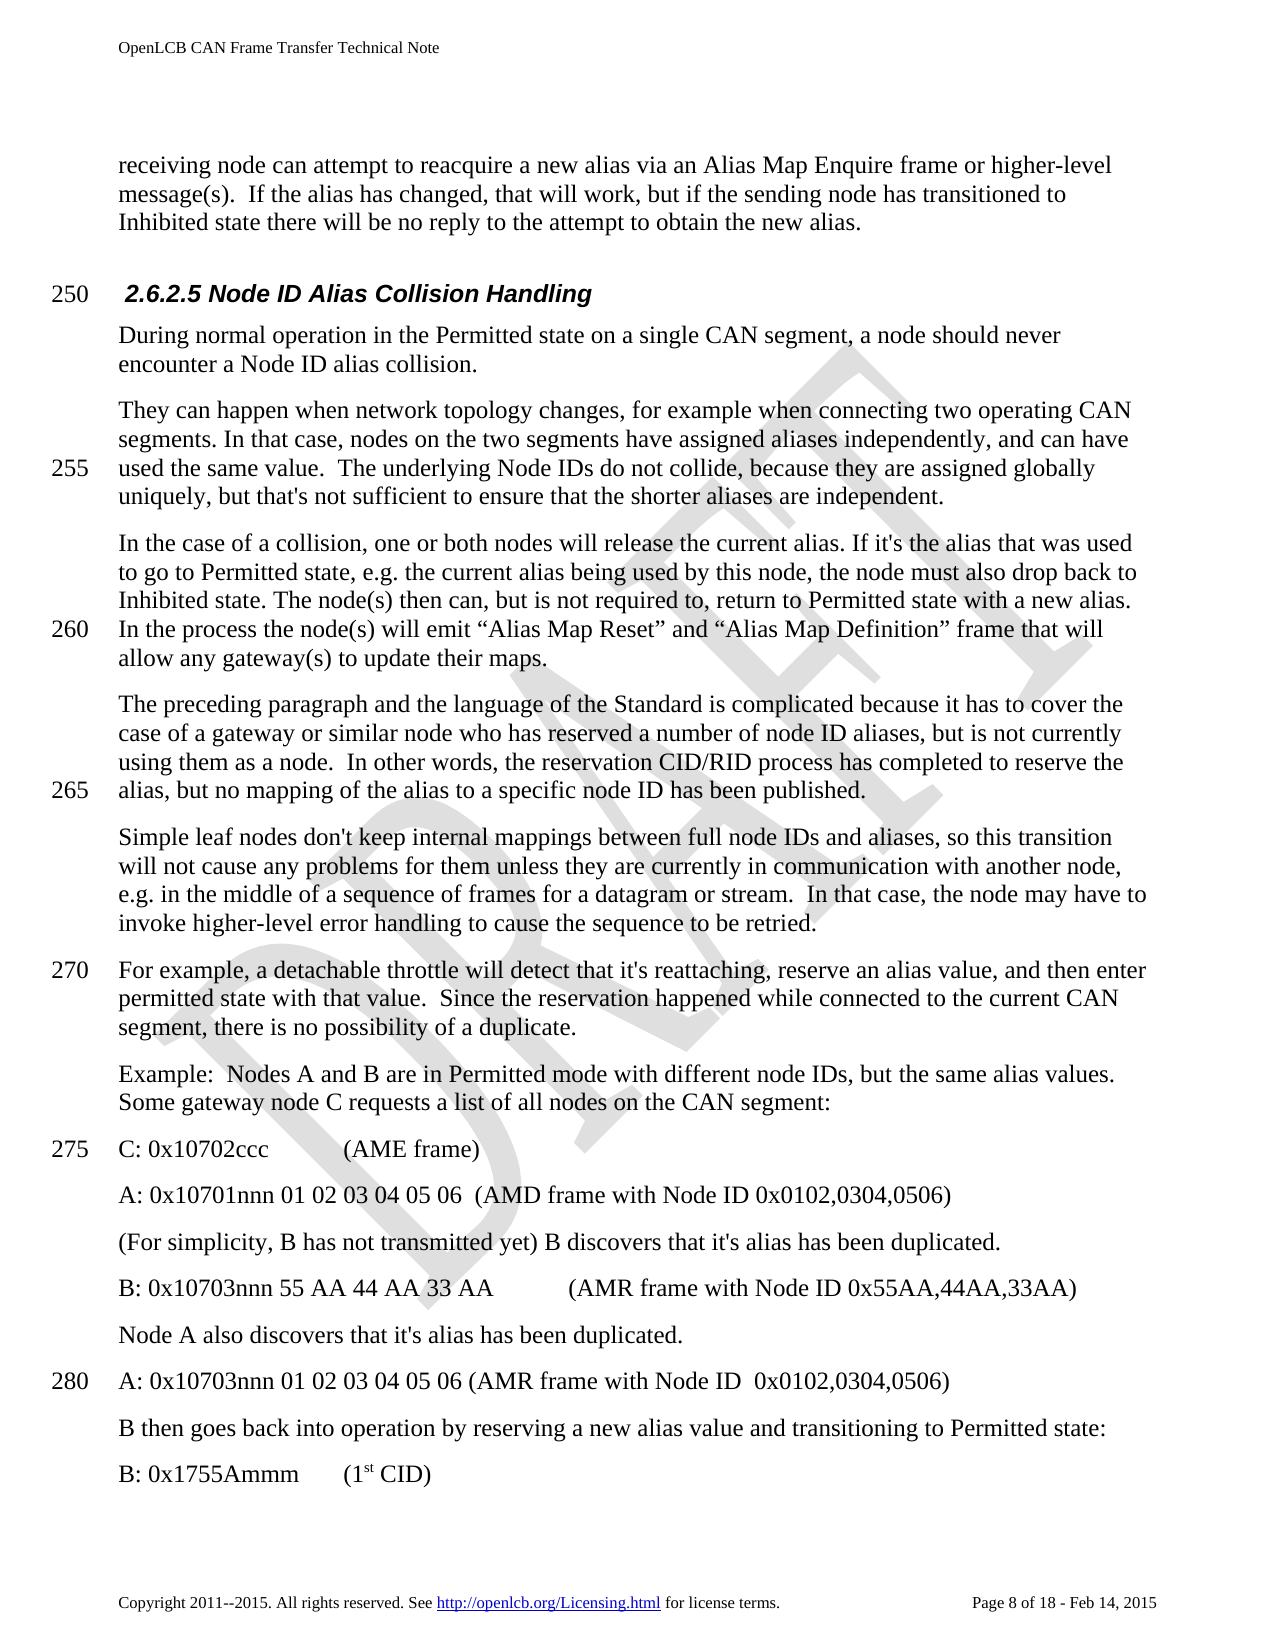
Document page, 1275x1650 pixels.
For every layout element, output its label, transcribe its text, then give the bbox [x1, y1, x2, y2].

text Simple leaf nodes don't keep internal mappings between full node IDs and aliases, so this transition will not cause any problems for them unless they are currently in communication with another node, e.g. in the middle of a sequence of frames for a datagram or stream. In that case, the node may have to invoke higher-level error handling to cause the sequence to be retried. [366, 828, 515, 937]
text B: 0x10703nnn 55 AA 44 AA 33 AA (AMR frame with Node ID 0x55AA,44AA,33AA) [438, 1273, 1157, 1302]
text For example, a detachable throttle will detect that it's reattaching, reserve an alias value, and then enter permitted state with that value. Since the reservation happened while connected to the current CAN segment, there is no possibility of a duplicate. [211, 977, 394, 1041]
text (AME frame) [330, 1134, 489, 1163]
text B: 0x1755Ammm (1st CID) [118, 1459, 1157, 1488]
text Simple leaf nodes don't keep internal mappings between full node IDs and aliases, so this transition will not cause any problems for them unless they are currently in communication with another node, e.g. in the middle of a sequence of frames for a datagram or stream. In that case, the node may have to invoke higher-level error handling to cause the sequence to be retried. [475, 822, 689, 937]
text Node A also discovers that it's alias has been duplicated. [118, 1320, 1157, 1348]
text In the case of a collision, one or both nodes will release the current alias. If it's the alias that was used to go to Permitted state, e.g. the current alias being used by this node, the node must also drop back to Inhibited state. The node(s) then can, but is not required to, return to Permitted state with a new alias. In the process the node(s) will emit “Alias Map Reset” and “Alias Map Definition” frame that will allow any gateway(s) to update their maps. [665, 528, 1033, 672]
text C: 0x10702ccc [118, 1134, 316, 1163]
text A: 0x10701nnn 01 02 03 04 05 06 (AMD frame with Node ID 0x0102,0304,0506) [519, 1180, 1157, 1209]
text They can happen when network topology changes, for example when connecting two operating CAN segments. In that case, nodes on the two segments have assigned aliases independently, and can have used the same value. The underlying Node IDs do not collide, because they are assigned globally uniquely, but that's not sufficient to ensure that the shorter aliases are independent. [118, 395, 793, 510]
text Example: Nodes A and B are in Permitted mode with different node IDs, but the same alias values. Some gateway node C requests a list of all nodes on the CAN segment: [457, 1059, 579, 1116]
text B then goes back into operation by reserving a new alias value and transitioning to Permitted state: [118, 1413, 1157, 1441]
text (For simplicity, B has not transmitted yet) B discovers that it's alias has been duplicated. [118, 1227, 409, 1256]
text For example, a detachable throttle will detect that it's reattaching, reserve an alias value, and then enter permitted state with that value. Since the reservation happened while connected to the current CAN segment, there is no possibility of a duplicate. [510, 972, 662, 1041]
text For example, a detachable throttle will detect that it's reattaching, reserve an alias value, and then enter permitted state with that value. Since the reservation happened while connected to the current CAN segment, there is no possibility of a duplicate. [118, 955, 237, 1041]
text The preceding paragraph and the language of the Standard is complicated because it has to cover the case of a gateway or similar node who has reserved a number of node ID aliases, but is not currently using them as a node. In other words, the reservation CID/RID process has completed to reserve the alias, but no mapping of the alias to a specific node ID has been published. [581, 689, 864, 804]
text For example, a detachable throttle will detect that it's reattaching, reserve an alias value, and then enter permitted state with that value. Since the reservation happened while connected to the current CAN segment, there is no possibility of a duplicate. [331, 955, 504, 1041]
text During normal operation in the Permitted state on a single CAN segment, a node should never encounter a Node ID alias collision. [118, 320, 1157, 377]
text A: 0x10703nnn 01 02 03 04 05 06 (AMR frame with Node ID 0x0102,0304,0506) [118, 1366, 1157, 1395]
text Example: Nodes A and B are in Permitted mode with different node IDs, but the same alias values. Some gateway node C requests a list of all nodes on the CAN segment: [118, 1059, 269, 1116]
subtitle Node ID Alias Collision Handling [118, 279, 1157, 307]
text The preceding paragraph and the language of the Standard is complicated because it has to cover the case of a gateway or similar node who has reserved a number of node ID aliases, but is not currently using them as a node. In other words, the reservation CID/RID process has completed to reserve the alias, but no mapping of the alias to a specific node ID has been published. [798, 689, 1157, 804]
text The preceding paragraph and the language of the Standard is complicated because it has to cover the case of a gateway or similar node who has reserved a number of node ID aliases, but is not currently using them as a node. In other words, the reservation CID/RID process has completed to reserve the alias, but no mapping of the alias to a specific node ID has been published. [118, 689, 597, 804]
text They can happen when network topology changes, for example when connecting two operating CAN segments. In that case, nodes on the two segments have assigned aliases independently, and can have used the same value. The underlying Node IDs do not collide, because they are assigned globally uniquely, but that's not sufficient to ensure that the shorter aliases are independent. [757, 432, 871, 510]
text (For simplicity, B has not transmitted yet) B discovers that it's alias has been duplicated. [485, 1227, 1157, 1256]
text Simple leaf nodes don't keep internal mappings between full node IDs and aliases, so this transition will not cause any problems for them unless they are currently in communication with another node, e.g. in the middle of a sequence of frames for a datagram or stream. In that case, the node may have to invoke higher-level error handling to cause the sequence to be retried. [118, 822, 400, 937]
text Example: Nodes A and B are in Permitted mode with different node IDs, but the same alias values. Some gateway node C requests a list of all nodes on the CAN segment: [255, 1059, 462, 1116]
text Example: Nodes A and B are in Permitted mode with different node IDs, but the same alias values. Some gateway node C requests a list of all nodes on the CAN segment: [565, 1059, 1157, 1116]
text B: 0x10703nnn 55 AA 44 AA 33 AA (AMR frame with Node ID 0x55AA,44AA,33AA) [118, 1273, 429, 1302]
text receiving node can attempt to reacquire a new alias via an Alias Map Enquire frame or higher-level message(s). If the alias has changed, that will work, but if the sending node has transitioned to Inhibited state there will be no reply to the attempt to obtain the new alias. [118, 150, 1157, 236]
text A: 0x10701nnn 01 02 03 04 05 06 (AMD frame with Node ID 0x0102,0304,0506) [376, 1180, 494, 1209]
text In the case of a collision, one or both nodes will release the current alias. If it's the alias that was used to go to Permitted state, e.g. the current alias being used by this node, the node must also drop back to Inhibited state. The node(s) then can, but is not required to, return to Permitted state with a new alias. In the process the node(s) will emit “Alias Map Reset” and “Alias Map Definition” frame that will allow any gateway(s) to update their maps. [118, 528, 732, 672]
text [509, 1134, 1157, 1163]
text The preceding paragraph and the language of the Standard is complicated because it has to cover the case of a gateway or similar node who has reserved a number of node ID aliases, but is not currently using them as a node. In other words, the reservation CID/RID process has completed to reserve the alias, but no mapping of the alias to a specific node ID has been published. [554, 711, 694, 804]
text A: 0x10701nnn 01 02 03 04 05 06 (AMD frame with Node ID 0x0102,0304,0506) [118, 1180, 362, 1209]
text They can happen when network topology changes, for example when connecting two operating CAN segments. In that case, nodes on the two segments have assigned aliases independently, and can have used the same value. The underlying Node IDs do not collide, because they are assigned globally uniquely, but that's not sufficient to ensure that the shorter aliases are independent. [815, 395, 1157, 510]
text Simple leaf nodes don't keep internal mappings between full node IDs and aliases, so this transition will not cause any problems for them unless they are currently in communication with another node, e.g. in the middle of a sequence of frames for a datagram or stream. In that case, the node may have to invoke higher-level error handling to cause the sequence to be retried. [670, 822, 1157, 937]
text For example, a detachable throttle will detect that it's reattaching, reserve an alias value, and then enter permitted state with that value. Since the reservation happened while connected to the current CAN segment, there is no possibility of a duplicate. [563, 955, 1157, 1041]
text In the case of a collision, one or both nodes will release the current alias. If it's the alias that was used to go to Permitted state, e.g. the current alias being used by this node, the node must also drop back to Inhibited state. The node(s) then can, but is not required to, return to Permitted state with a new alias. In the process the node(s) will emit “Alias Map Reset” and “Alias Map Definition” frame that will allow any gateway(s) to update their maps. [932, 528, 1157, 672]
